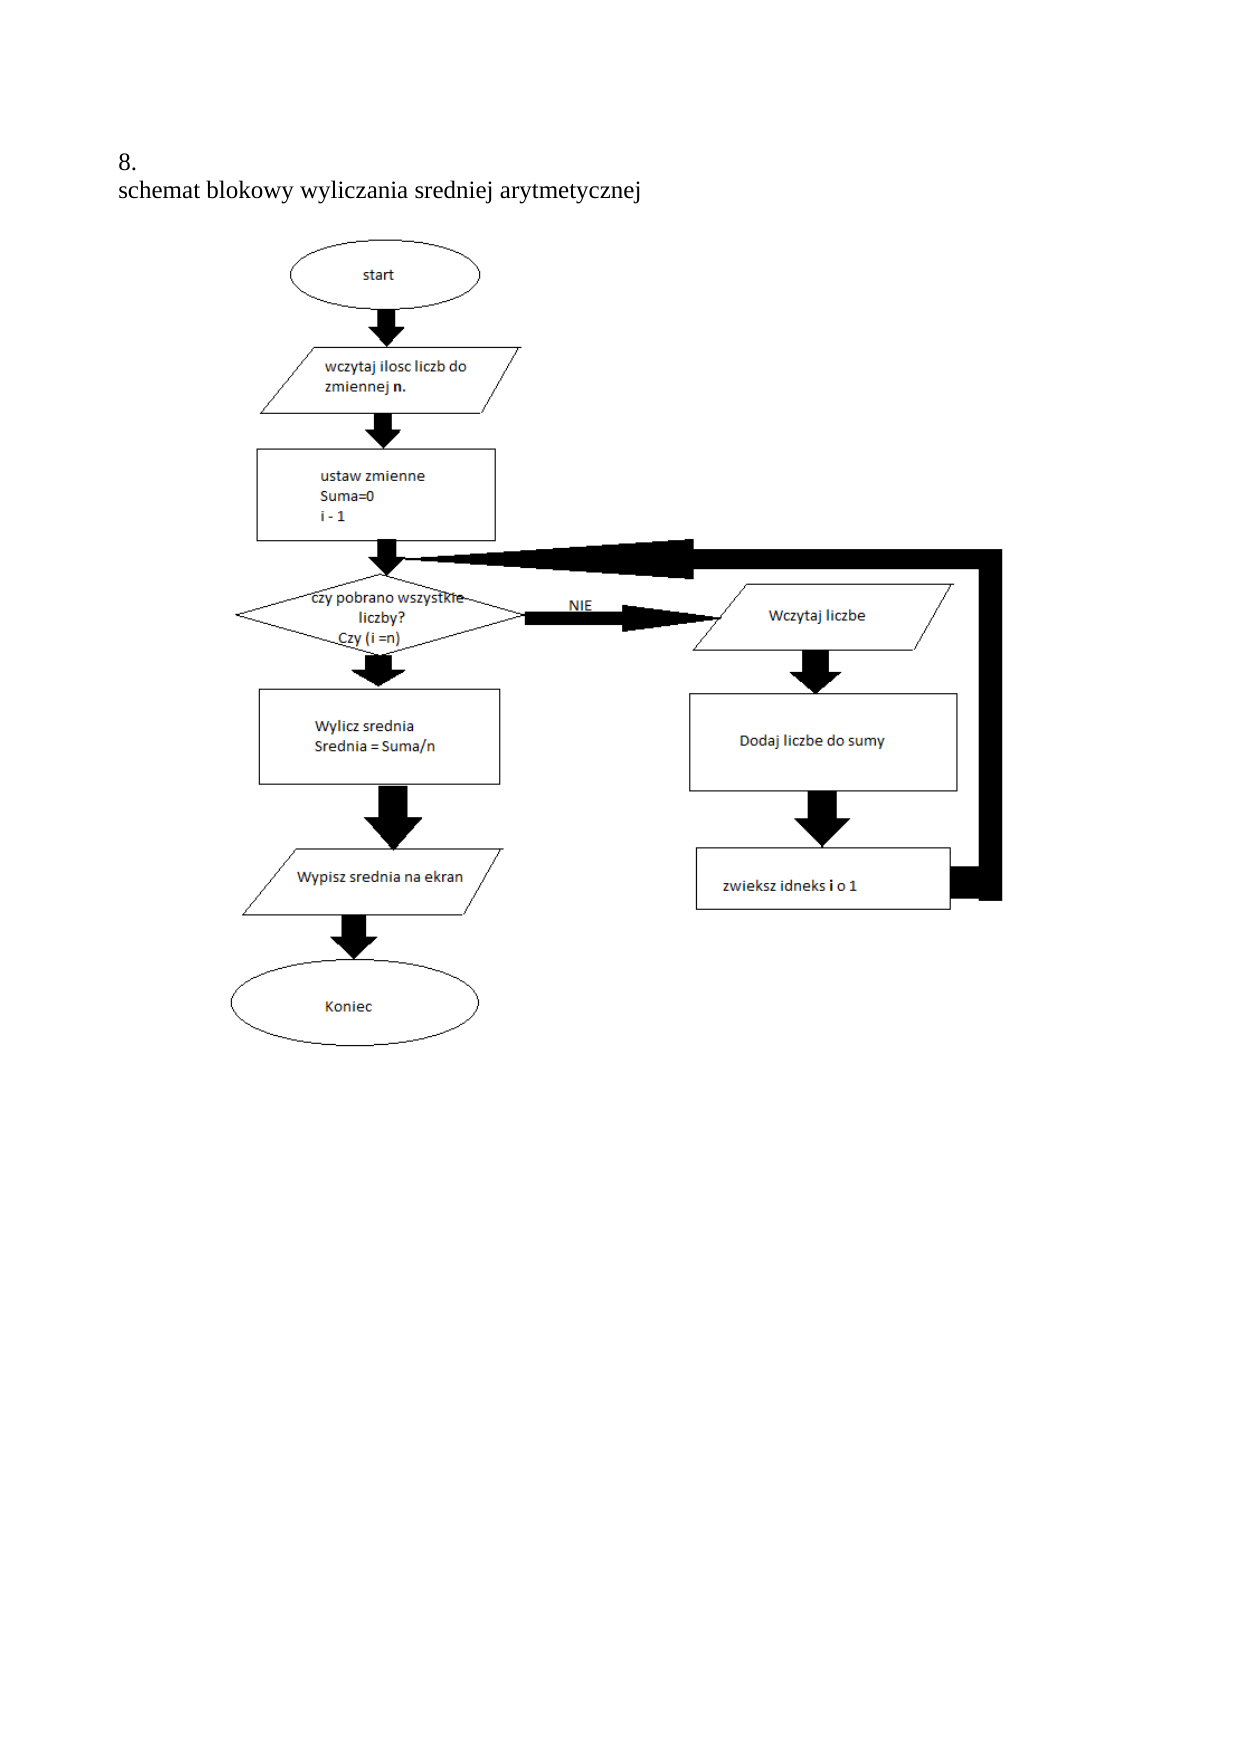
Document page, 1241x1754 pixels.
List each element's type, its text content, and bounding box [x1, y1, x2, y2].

text 8. [118, 147, 1122, 176]
text schemat blokowy wyliczania sredniej arytmetycznej [118, 176, 1122, 204]
picture [118, 233, 1123, 1073]
